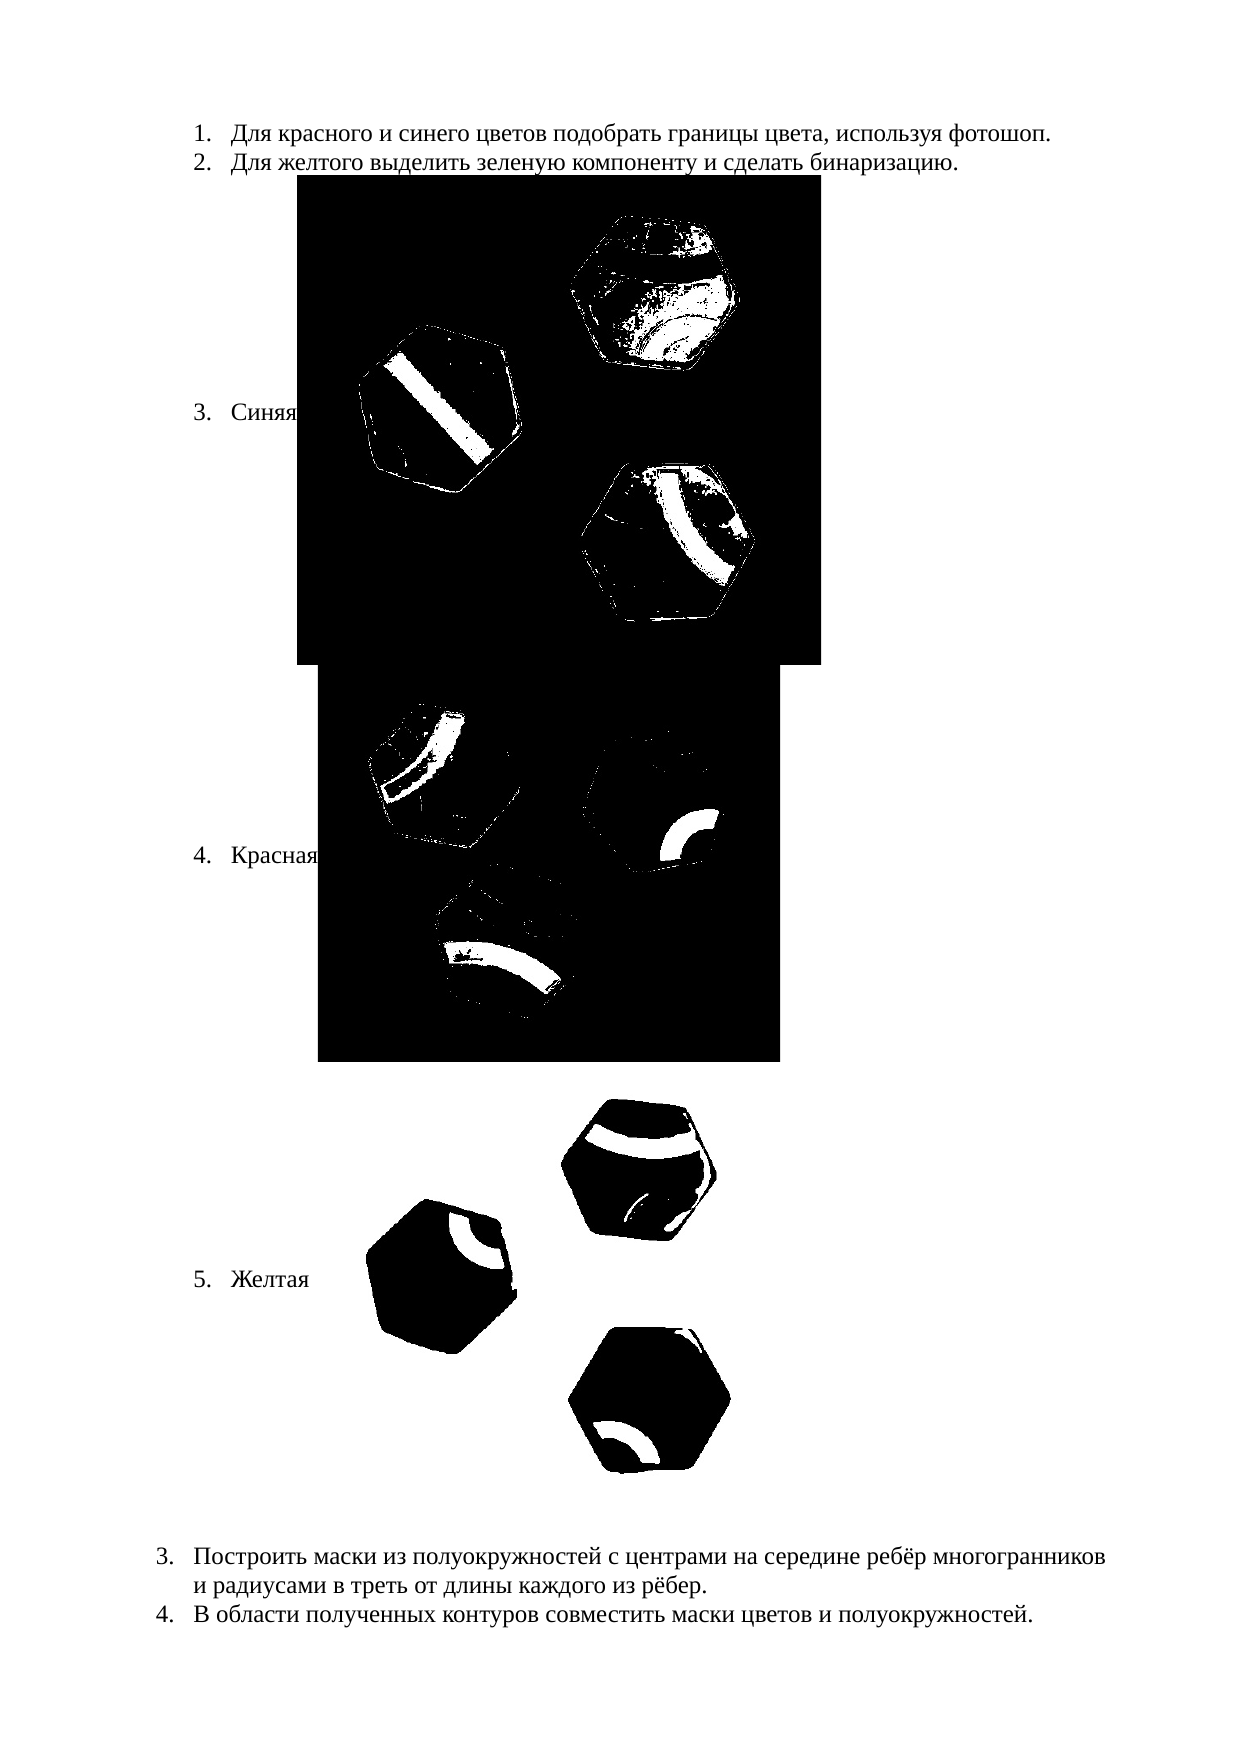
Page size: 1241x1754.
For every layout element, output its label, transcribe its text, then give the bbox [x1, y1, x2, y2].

picture [297, 175, 822, 1513]
list В области полученных контуров совместить маски цветов и полуокружностей. [156, 1599, 1122, 1628]
list Для красного и синего цветов подобрать границы цвета, используя фотошоп. [193, 118, 1122, 147]
list [793, 1062, 1122, 1513]
list Для желтого выделить зеленую компоненту и сделать бинаризацию. [193, 147, 1122, 176]
list Красная [193, 665, 317, 1062]
list [822, 176, 1122, 665]
list Синяя [193, 176, 297, 665]
list Построить маски из полуокружностей с центрами на середине ребёр многогранников и радиусами в треть от длины каждого из рёбер. [156, 1541, 1122, 1599]
list Желтая [193, 1062, 309, 1513]
list [781, 665, 1122, 1062]
